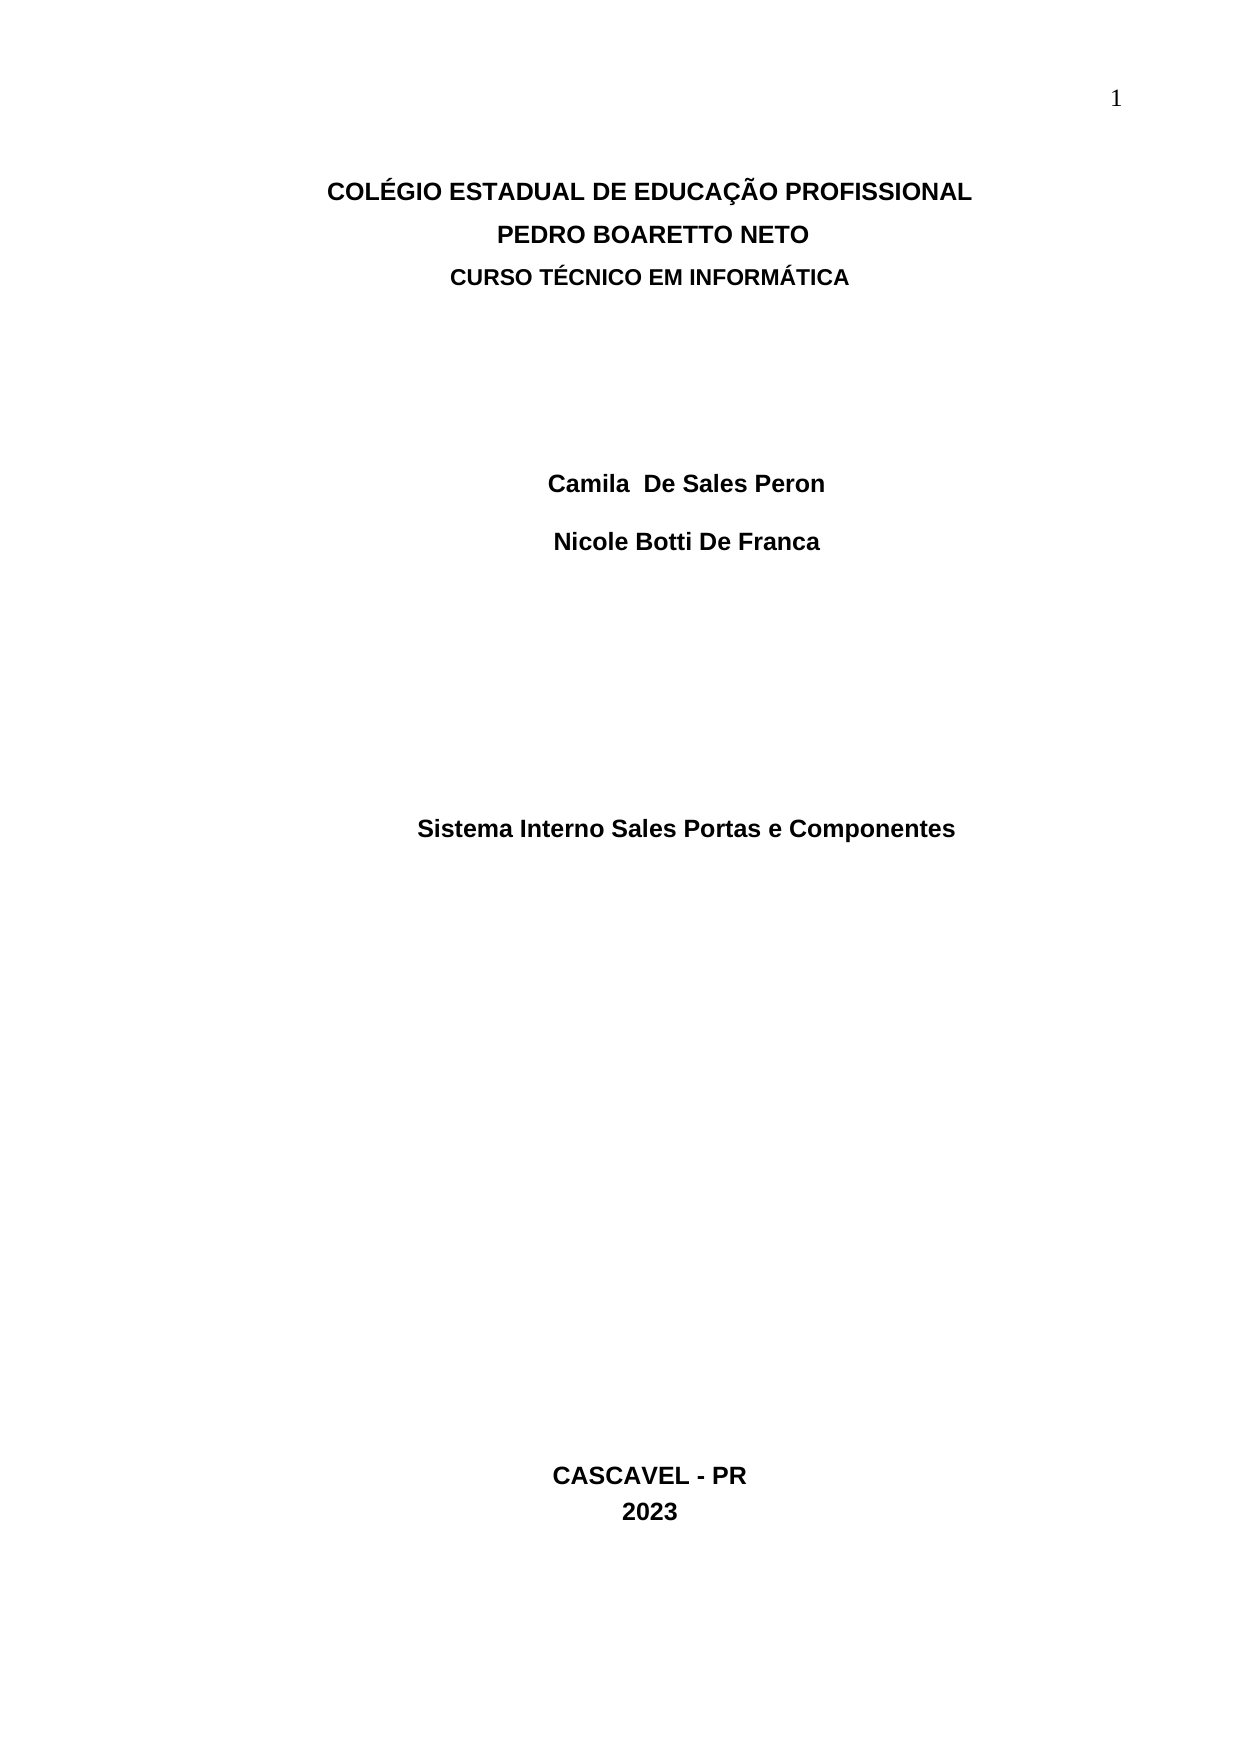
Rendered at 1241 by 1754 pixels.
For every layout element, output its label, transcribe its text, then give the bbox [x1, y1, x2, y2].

text CASCAVEL - PR [177, 1461, 1122, 1490]
text Camila De Sales Peron [177, 469, 1122, 498]
text PEDRO BOARETTO NETO [177, 220, 1122, 249]
text Sistema Interno Sales Portas e Componentes [177, 814, 1122, 843]
text COLÉGIO ESTADUAL DE EDUCAÇÃO PROFISSIONAL [177, 177, 1122, 206]
text Nicole Botti De Franca [177, 527, 1122, 556]
text 2023 [177, 1497, 1122, 1526]
text CURSO TÉCNICO EM INFORMÁTICA [177, 263, 1122, 290]
